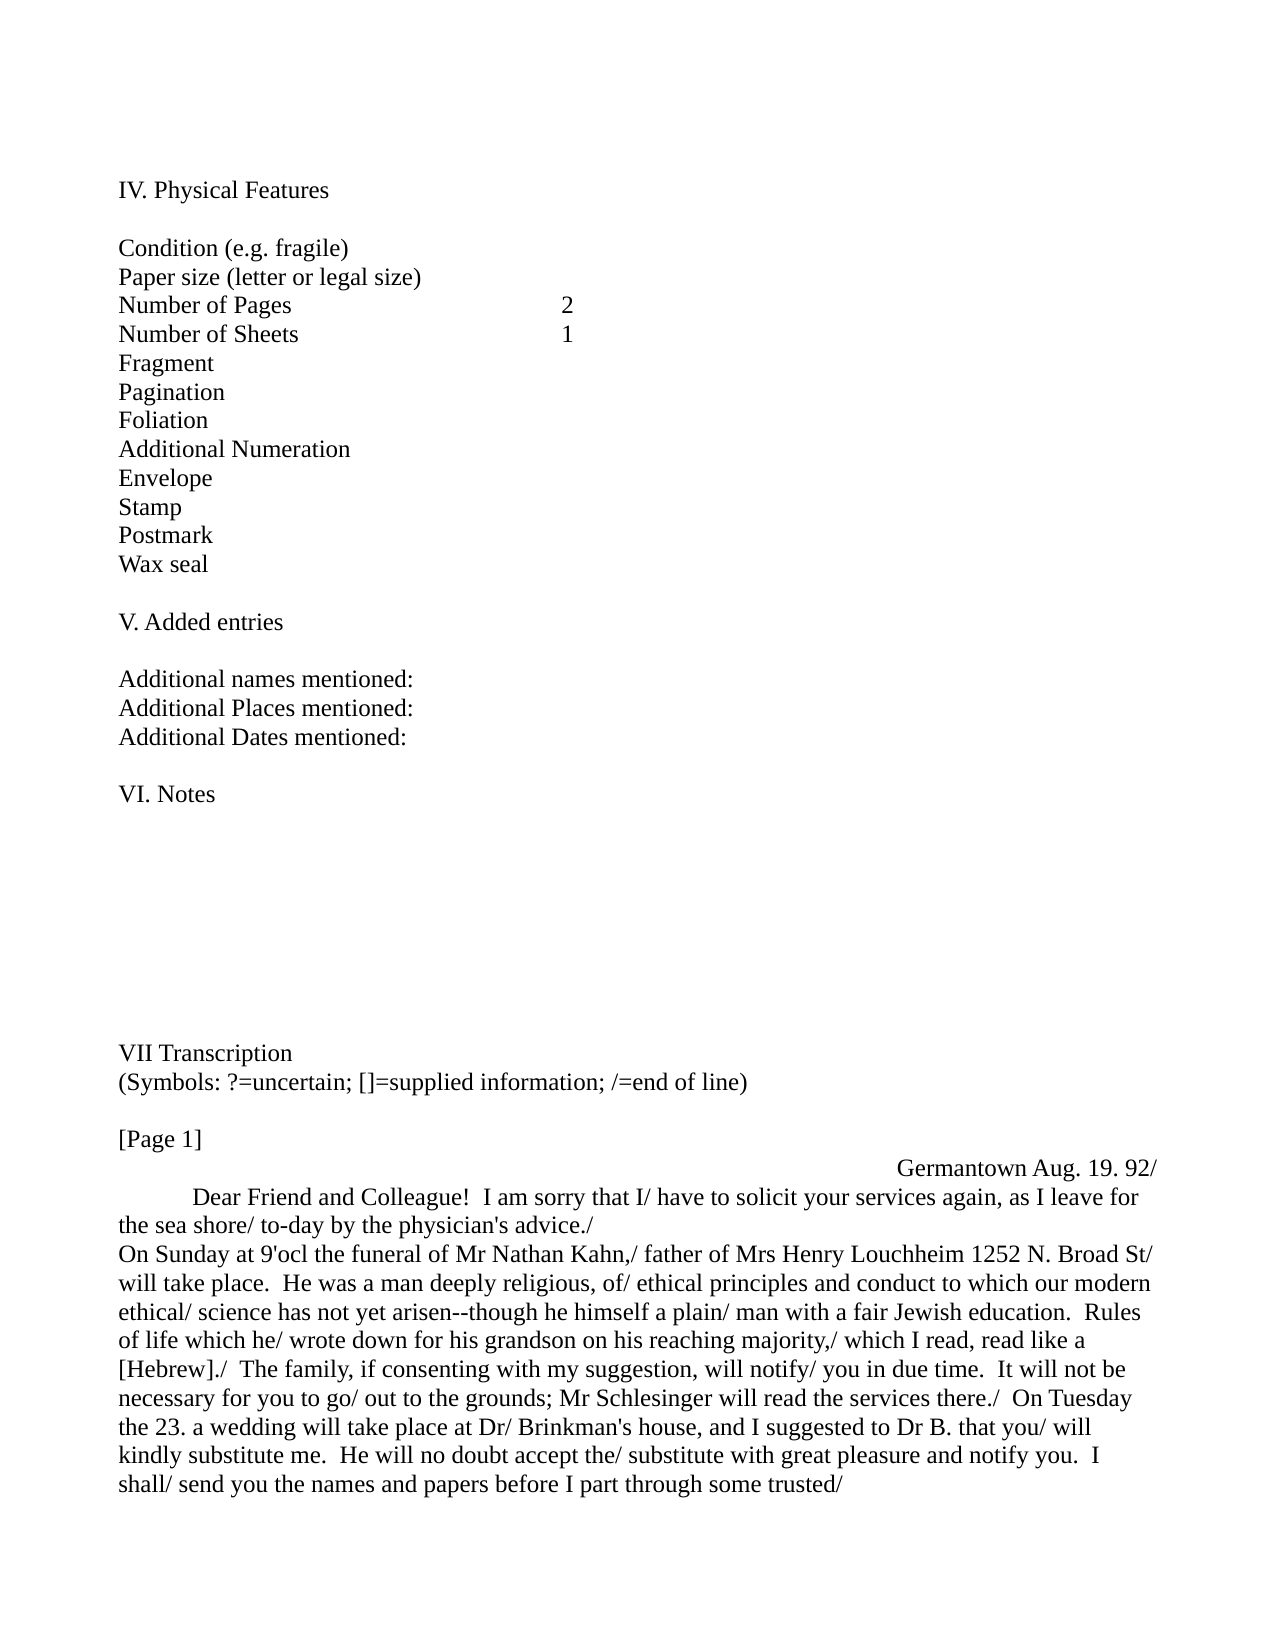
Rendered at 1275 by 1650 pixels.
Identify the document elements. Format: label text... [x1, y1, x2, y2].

text Condition (e.g. fragile) [118, 233, 1157, 262]
text IV. Physical Features [118, 176, 1157, 204]
text (Symbols: ?=uncertain; []=supplied information; /=end of line) [118, 1067, 1157, 1096]
text Stamp [118, 492, 1157, 521]
text Paper size (letter or legal size) [118, 262, 1157, 291]
text Pagination [118, 377, 1157, 406]
text Number of Pages 2 [118, 291, 1157, 319]
text V. Added entries [118, 607, 1157, 636]
text Additional Places mentioned: [118, 693, 1157, 722]
text Wax seal [118, 549, 1157, 578]
text Additional names mentioned: [118, 664, 1157, 693]
text Foliation [118, 406, 1157, 434]
text Postma rk [118, 521, 1157, 549]
text Number of Sheets 1 [118, 319, 1157, 348]
text Germantown Aug. 19. 92/ [118, 1153, 1157, 1182]
text Dear Friend and Colleague! I am sorry that I/ have to solicit your services again, as I leave for the sea shore/ to-day by the physician's advice./ [118, 1182, 1157, 1239]
text Fragment [118, 348, 1157, 377]
text Additional Numeration [118, 434, 1157, 463]
text VI. Notes [118, 779, 1157, 808]
text [Page 1] [118, 1124, 1157, 1153]
text Additional Dates mentioned: [118, 722, 1157, 751]
text On Sunday at 9'ocl the funeral of Mr Nathan Kahn,/ father of Mrs Henry Louchheim 1252 N. Broad St/ will take place. He was a man deeply religious, of/ ethical principles and conduct to which our modern ethical/ science has not yet arisen--though he himself a plain/ man with a fair Jewish education. Rules of life which he/ wrote down for his grandson on his reaching majority,/ which I read, read like a [Hebrew]./ The family, if consenting with my suggestion, will notify/ you in due time. It will not be necessary for you to go/ out to the grounds; Mr Schlesinger will read the services there./ On Tuesday the 23. a wedding will take place at Dr/ Brinkman's house, and I suggested to Dr B. that you/ will kindly substitute me. He will no doubt accept the/ substitute with great pleasure and notify you. I shall/ send you the names and papers before I part through some trusted/ [118, 1239, 1157, 1498]
text Envelope [118, 463, 1157, 492]
text VII Transcription [118, 1038, 1157, 1067]
